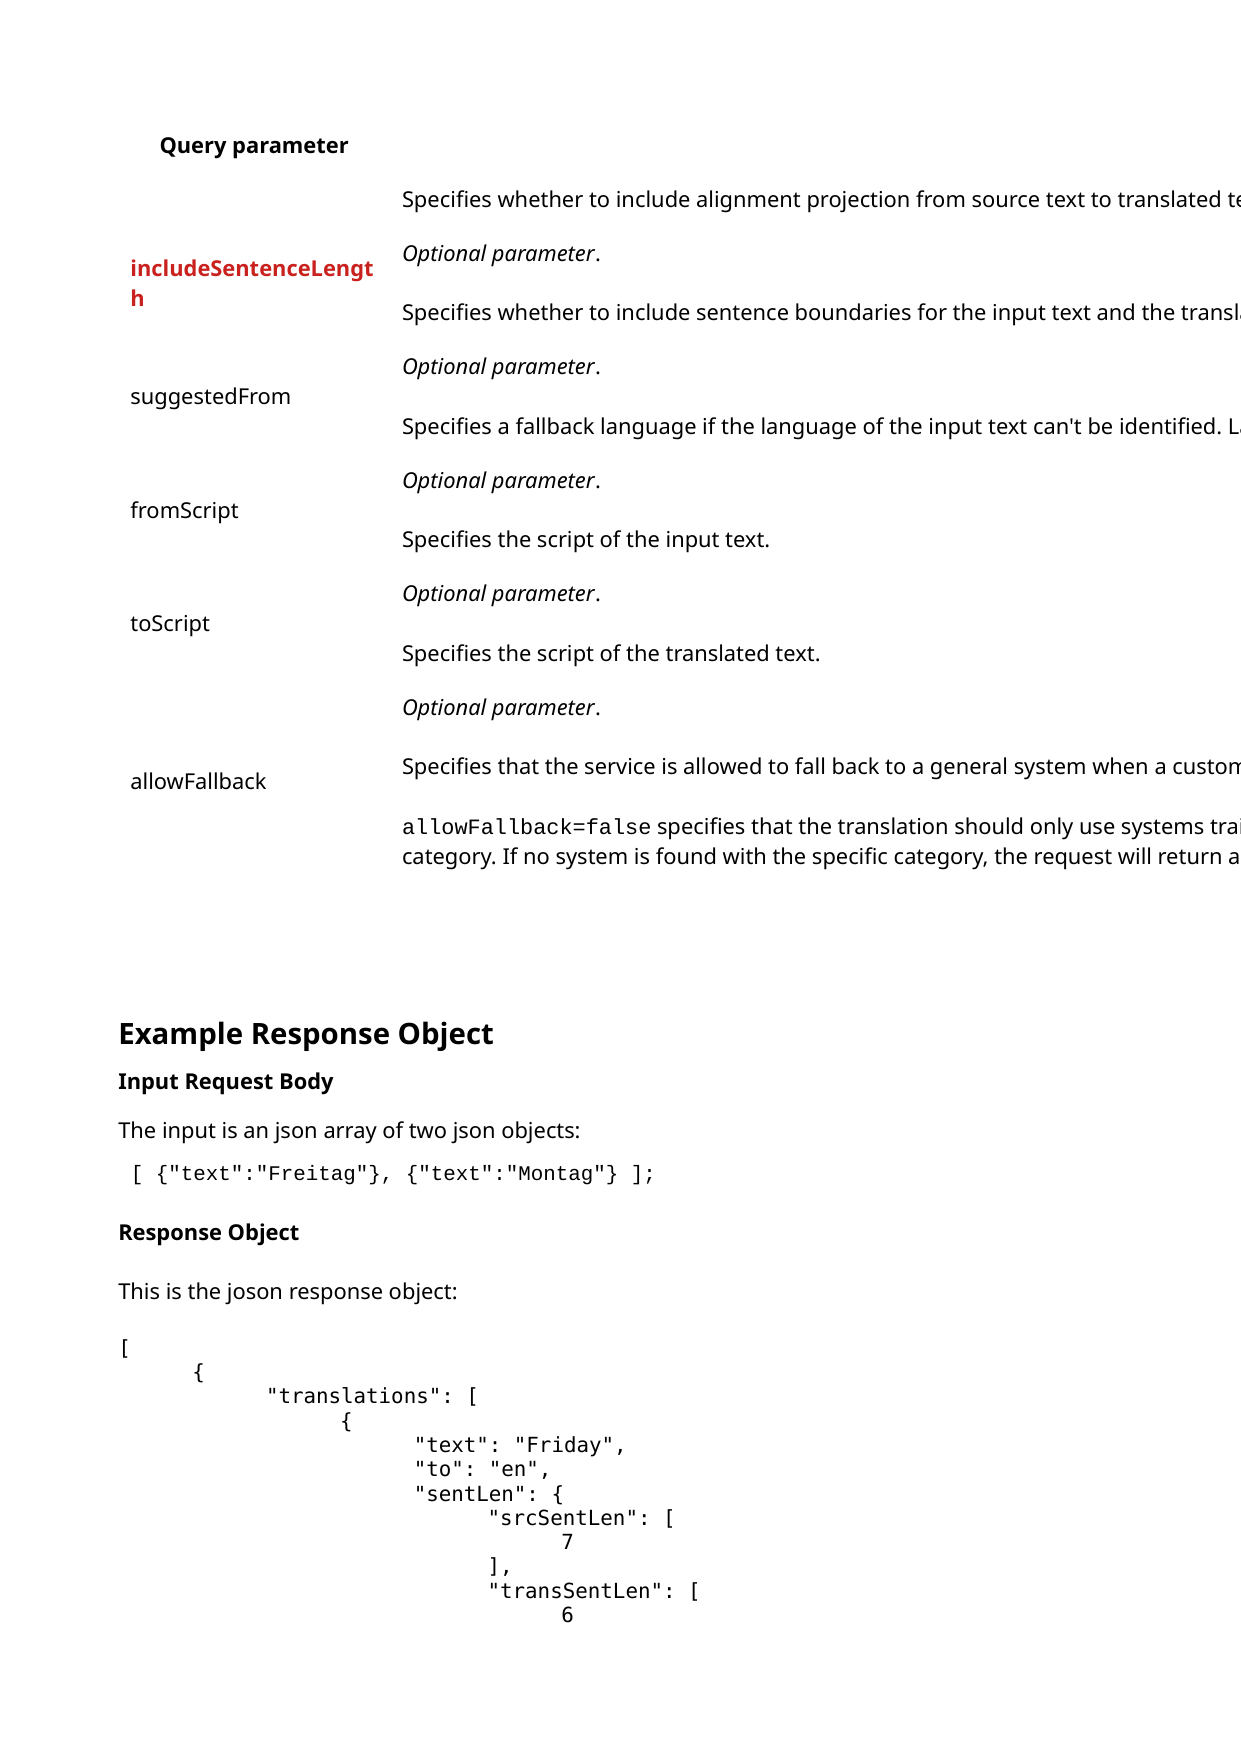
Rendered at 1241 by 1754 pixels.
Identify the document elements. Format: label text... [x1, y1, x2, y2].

text "translations": [ [118, 1384, 1122, 1409]
text 6 [118, 1603, 1122, 1627]
text "srcSentLen": [ [118, 1506, 1122, 1530]
text { [118, 1360, 1122, 1384]
text "transSentLen": [ [118, 1579, 1122, 1603]
table_cell includeSentenceLength [118, 226, 390, 339]
table_cell Optional parameter. Specifies the script of the translated text. [390, 566, 1240, 679]
table_cell Optional parameter. Specifies whether to include sentence boundaries for the input text and the translated text. Possible values are: true or false (default). [390, 226, 1240, 339]
table_cell Optional parameter. Specifies that the service is allowed to fall back to a general system when a custom system does not exist. Possible values are: true (default) or false. allowFallback=false specifies that the translation should only use systems trained for the category specified by the request. If a translation for language X to language Y requires chaining through a pivot language E, then all the systems in the chain (X->E and E->Y) will need to be custom and have the same category. If no system is found with the specific category, the request will return a 400 status code. allowFallback=true specifies that the service is allowed to fall back to a general system when a custom system does not exist. [390, 680, 1240, 883]
table_header Description [390, 118, 1240, 172]
text "sentLen": { [118, 1482, 1122, 1506]
table_cell Optional parameter. Specifies the script of the input text. [390, 453, 1240, 566]
table_cell Optional parameter. Specifies whether to include alignment projection from source text to translated text. Possible values are: true or false (default). [390, 172, 1240, 226]
text [ {"text":"Freitag"}, {"text":"Montag"} ]; [118, 1163, 1122, 1187]
table_cell Optional parameter. Specifies a fallback language if the language of the input text can't be identified. Language autodetection is applied when the from parameter is omitted. If detection fails, the suggestedFrom language will be assumed. [390, 339, 1240, 453]
text Response Object [118, 1217, 1122, 1247]
text "text": "Friday", [118, 1433, 1122, 1457]
table_cell allowFallback [118, 680, 390, 883]
table_cell fromScript [118, 453, 390, 566]
table_cell toScript [118, 566, 390, 679]
text This is the joson response object: [118, 1276, 1122, 1306]
table_cell suggestedFrom [118, 339, 390, 453]
text ], [118, 1554, 1122, 1579]
text The input is an json array of two json objects: [118, 1114, 1122, 1144]
text [ [118, 1336, 1122, 1360]
text 7 [118, 1530, 1122, 1554]
subtitle Example Response Object [118, 1013, 1122, 1053]
text "to": "en", [118, 1457, 1122, 1482]
text Input Request Body [118, 1066, 1122, 1096]
table_header Query parameter [118, 118, 390, 172]
table_cell [118, 172, 390, 226]
text { [118, 1409, 1122, 1433]
